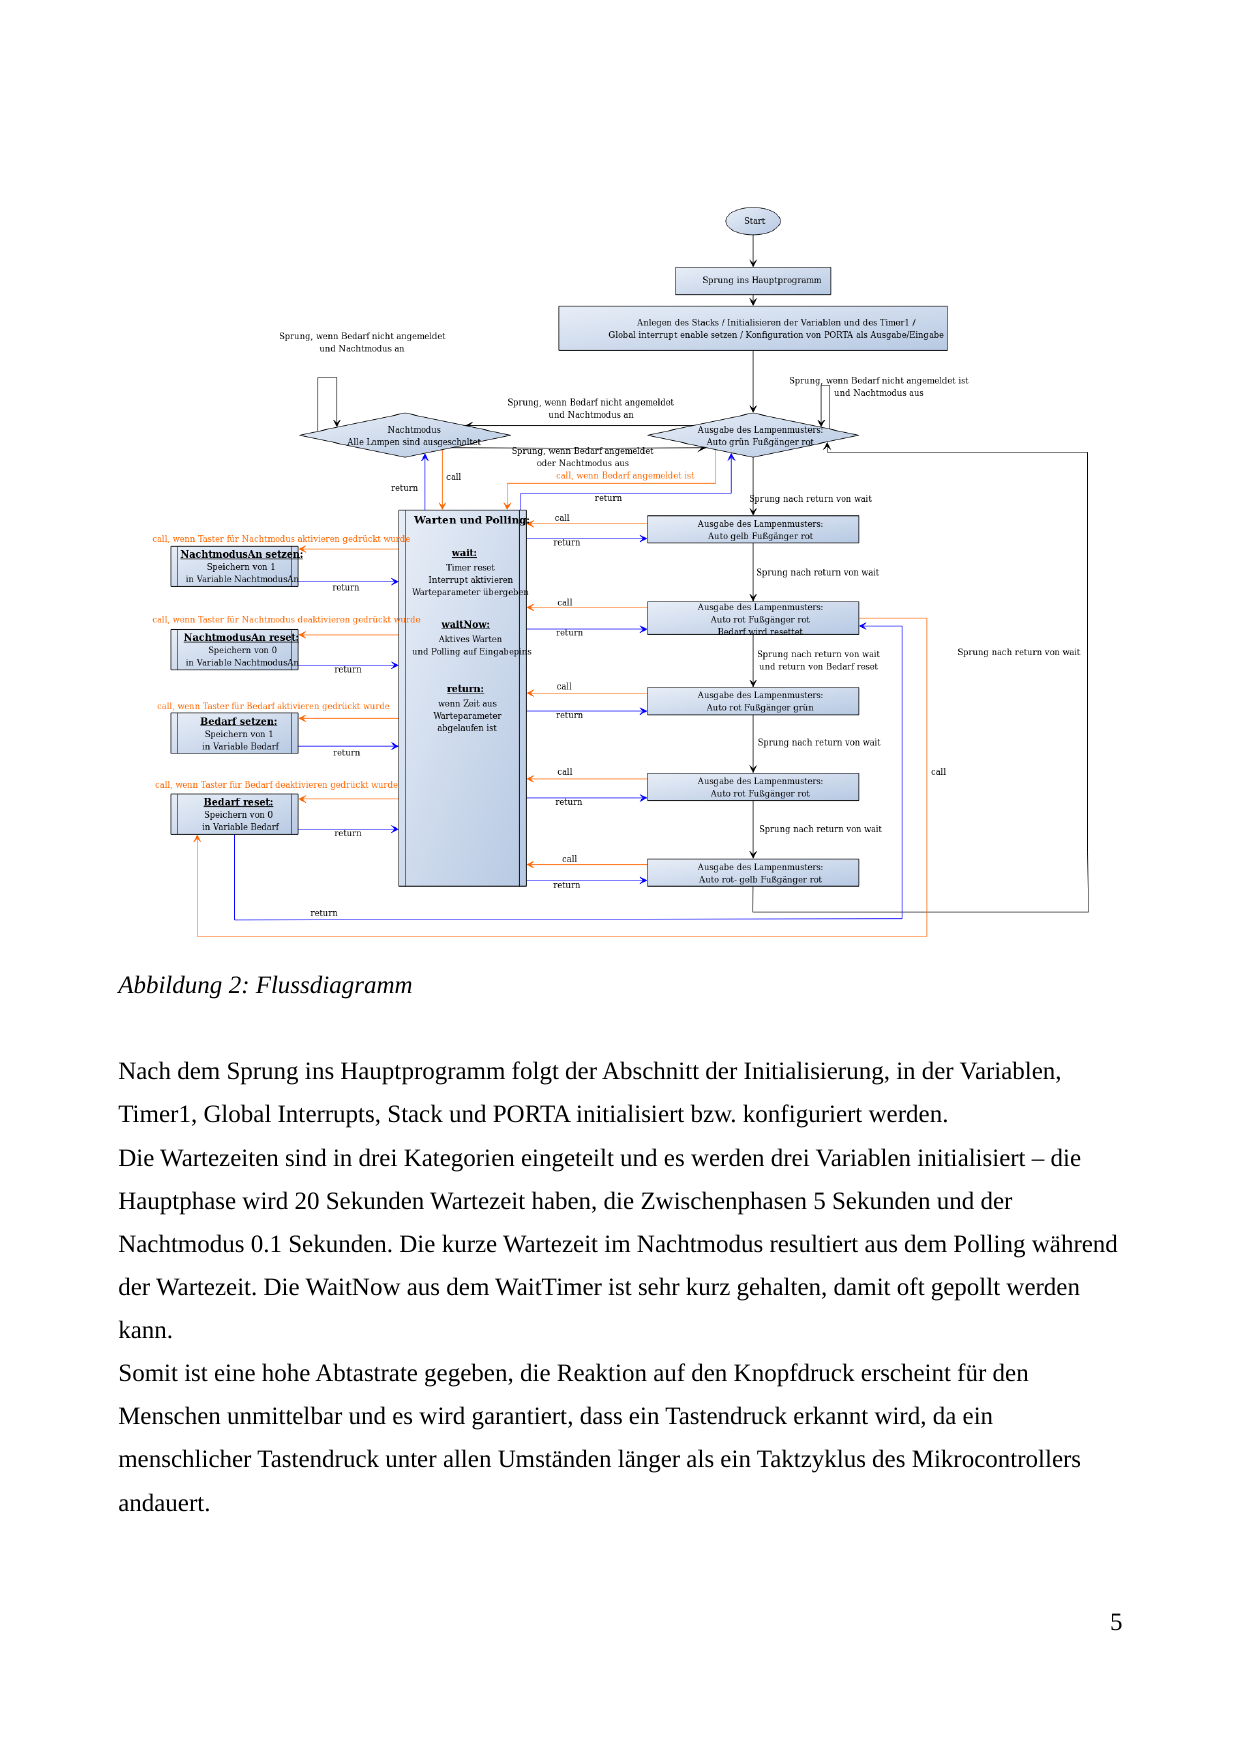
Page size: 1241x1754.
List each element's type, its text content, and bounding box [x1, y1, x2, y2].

text Nach dem Sprung ins Hauptprogramm folgt der Abschnitt der Initialisierung, in der Variablen, Timer1, Global Interrupts, Stack und PORTA initialisiert bzw. konfiguriert werden. [118, 1056, 1122, 1128]
text Somit ist eine hohe Abtastrate gegeben, die Reaktion auf den Knopfdruck erscheint für den Menschen unmittelbar und es wird garantiert, dass ein Tastendruck erkannt wird, da ein menschlicher Tastendruck unter allen Umständen länger als ein Taktzyklus des Mikrocontrollers andauert. [118, 1358, 1122, 1516]
picture [118, 173, 1123, 971]
text Die Wartezeiten sind in drei Kategorien eingeteilt und es werden drei Variablen initialisiert – die Hauptphase wird 20 Sekunden Wartezeit haben, die Zwischenphasen 5 Sekunden und der Nachtmodus 0.1 Sekunden. Die kurze Wartezeit im Nachtmodus resultiert aus dem Polling während der Wartezeit. Die WaitNow aus dem WaitTimer ist sehr kurz gehalten, damit oft gepollt werden kann. [118, 1143, 1122, 1344]
text Abbildung 2: Flussdiagramm [118, 971, 1122, 999]
